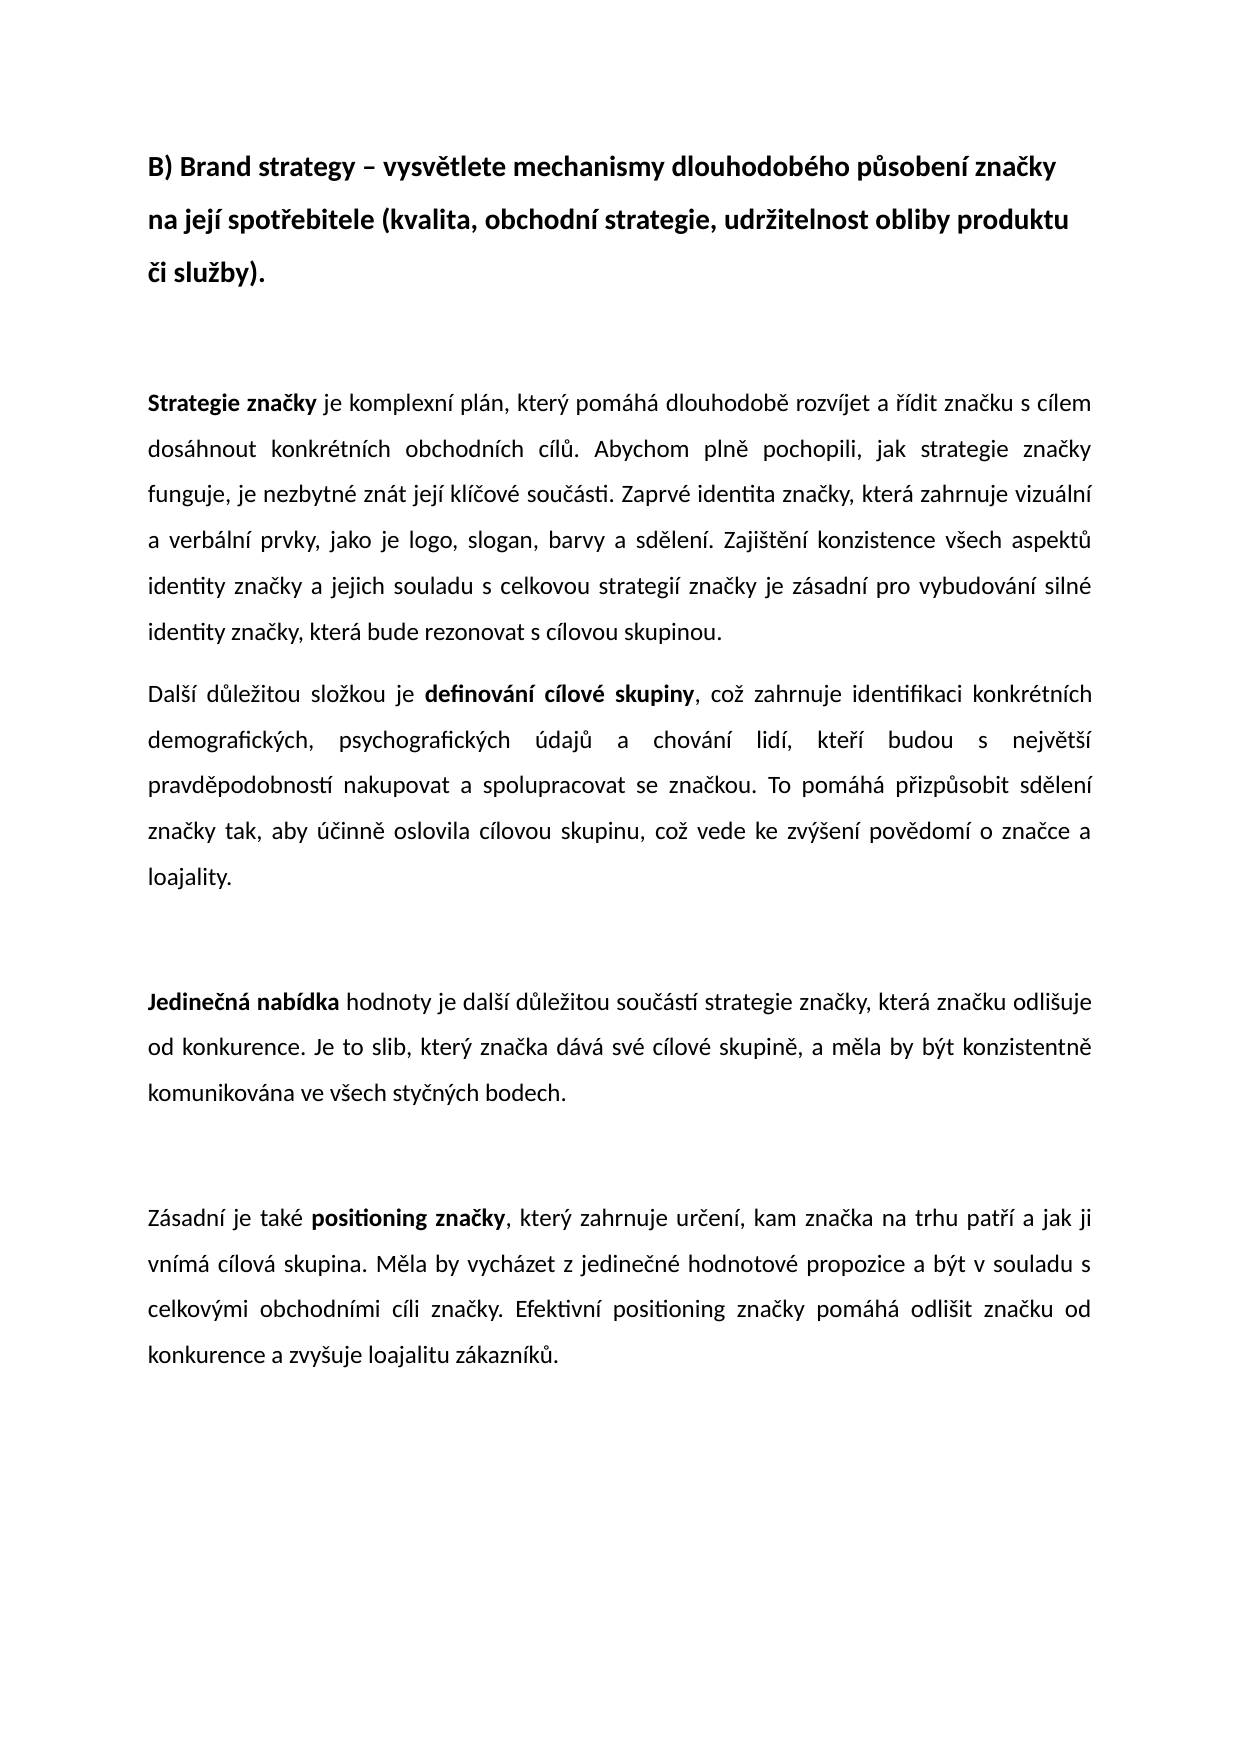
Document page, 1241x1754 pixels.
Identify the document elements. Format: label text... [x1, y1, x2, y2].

text Zásadní je také positioning značky, který zahrnuje určení, kam značka na trhu patří a jak ji vnímá cílová skupina. Měla by vycházet z jedinečné hodnotové propozice a být v souladu s celkovými obchodními cíli značky. Efektivní positioning značky pomáhá odlišit značku od konkurence a zvyšuje loajalitu zákazníků. [148, 1202, 1093, 1370]
text Strategie značky je komplexní plán, který pomáhá dlouhodobě rozvíjet a řídit značku s cílem dosáhnout konkrétních obchodních cílů. Abychom plně pochopili, jak strategie značky funguje, je nezbytné znát její klíčové součásti. Zaprvé identita značky, která zahrnuje vizuální a verbální prvky, jako je logo, slogan, barvy a sdělení. Zajištění konzistence všech aspektů identity značky a jejich souladu s celkovou strategií značky je zásadní pro vybudování silné identity značky, která bude rezonovat s cílovou skupinou. [148, 387, 1093, 646]
text Jedinečná nabídka hodnoty je další důležitou součástí strategie značky, která značku odlišuje od konkurence. Je to slib, který značka dává své cílové skupině, a měla by být konzistentně komunikována ve všech styčných bodech. [148, 986, 1093, 1108]
text B) Brand strategy – vysvětlete mechanismy dlouhodobého působení značky na její spotřebitele (kvalita, obchodní strategie, udržitelnost obliby produktu či služby). [148, 148, 1093, 290]
text Další důležitou složkou je definování cílové skupiny, což zahrnuje identifikaci konkrétních demografických, psychografických údajů a chování lidí, kteří budou s největší pravděpodobností nakupovat a spolupracovat se značkou. To pomáhá přizpůsobit sdělení značky tak, aby účinně oslovila cílovou skupinu, což vede ke zvýšení povědomí o značce a loajality. [148, 678, 1093, 891]
